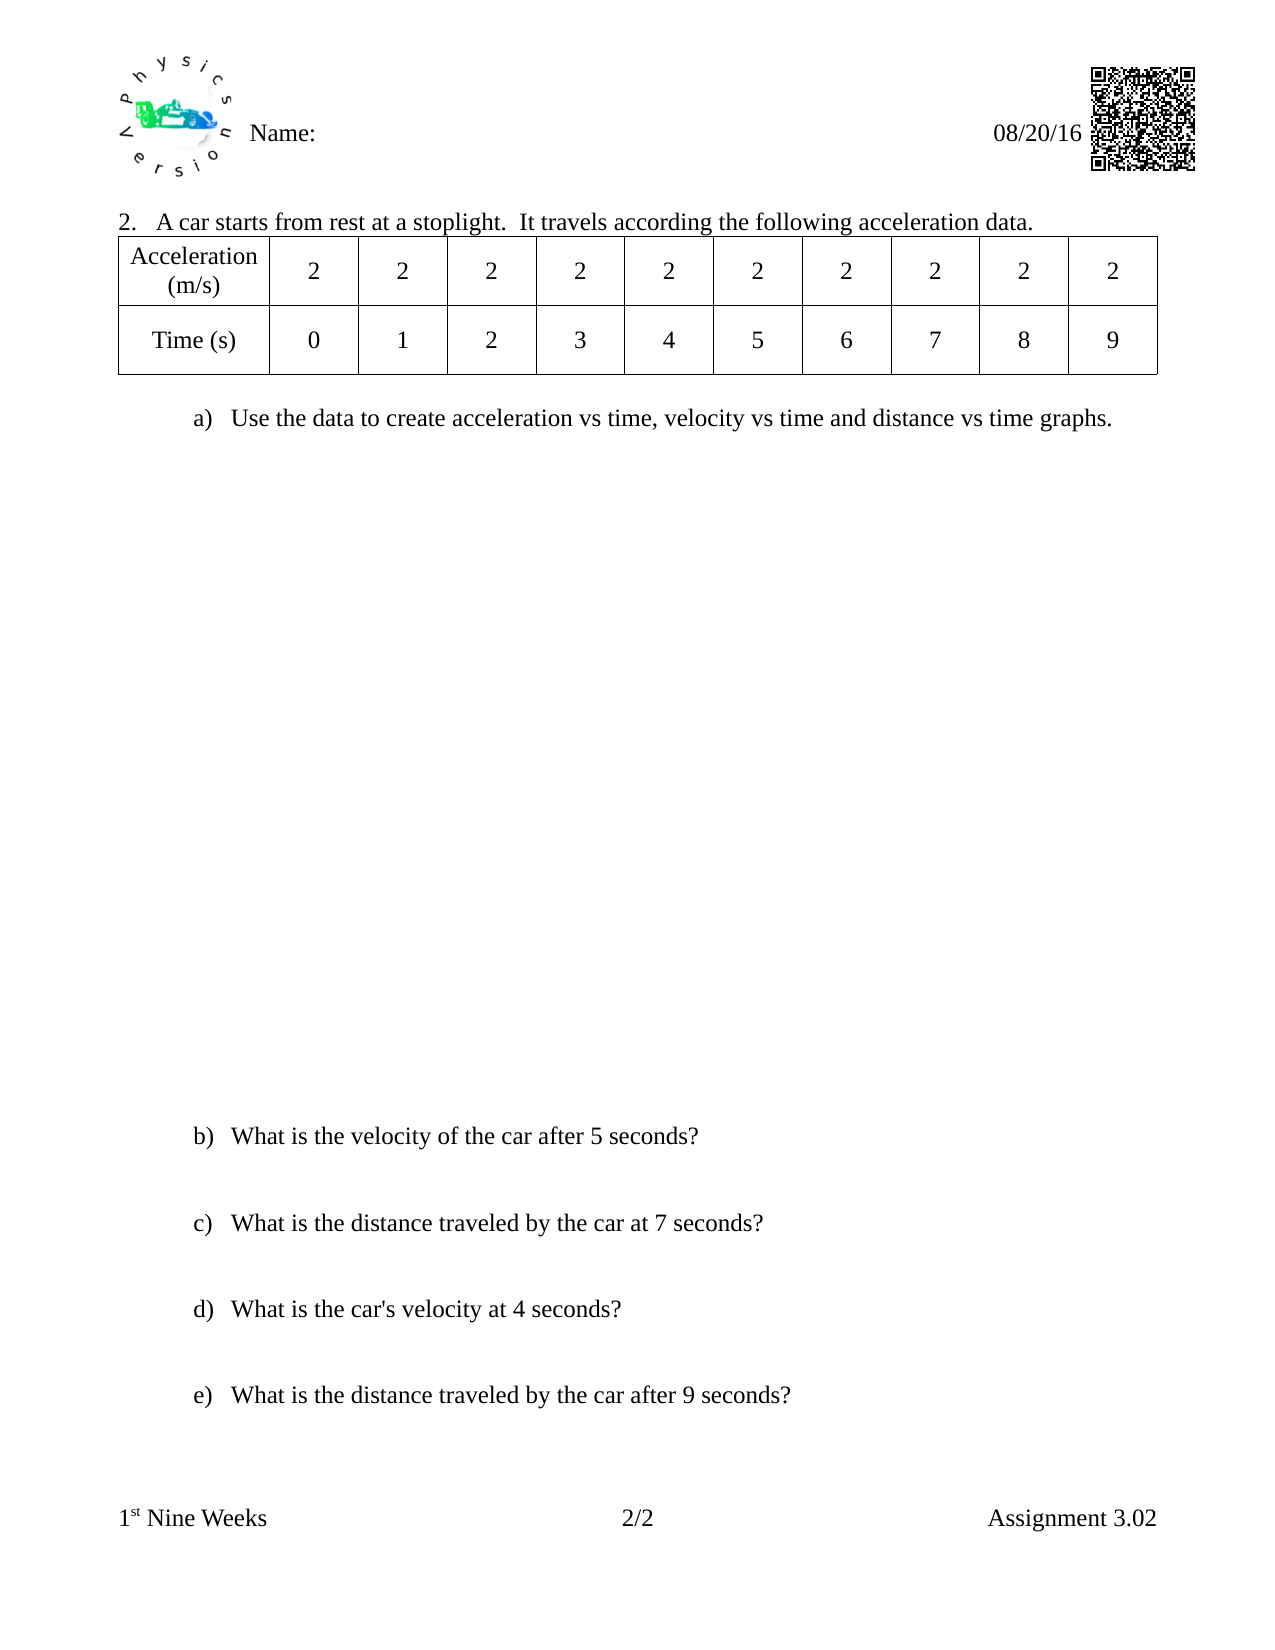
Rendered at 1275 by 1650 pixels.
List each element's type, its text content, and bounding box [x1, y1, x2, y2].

table_header 2 [892, 237, 979, 305]
table_header 2 [537, 237, 624, 305]
list What is the velocity of the car after 5 seconds? [193, 1121, 1157, 1150]
table_cell 8 [980, 306, 1068, 374]
table_header 2 [714, 237, 802, 305]
table_cell 2 [448, 306, 536, 374]
list What is the distance traveled by the car at 7 seconds? [193, 1208, 1157, 1236]
table_cell 3 [537, 306, 624, 374]
list A car starts from rest at a stoplight. It travels according the following acceleration data. [118, 207, 1157, 236]
table_cell 0 [270, 306, 358, 374]
table_header 2 [359, 237, 447, 305]
table_header 2 [270, 237, 358, 305]
list What is the distance traveled by the car after 9 seconds? [193, 1380, 1157, 1409]
list What is the car's velocity at 4 seconds? [193, 1294, 1157, 1323]
table_cell Time (s) [119, 306, 269, 374]
table_header 2 [980, 237, 1068, 305]
table_cell 1 [359, 306, 447, 374]
table_cell 6 [803, 306, 891, 374]
table_header Acceleration (m/s) [119, 237, 269, 305]
picture [119, 56, 232, 177]
table_cell 7 [892, 306, 979, 374]
table_header 2 [625, 237, 713, 305]
table_header 2 [803, 237, 891, 305]
table_cell 9 [1069, 306, 1157, 374]
table_header 2 [1069, 237, 1157, 305]
table_cell 5 [714, 306, 802, 374]
table_cell 4 [625, 306, 713, 374]
picture [1082, 58, 1203, 179]
list Use the data to create acceleration vs time, velocity vs time and distance vs time graphs. [193, 403, 1157, 431]
table_header 2 [448, 237, 536, 305]
